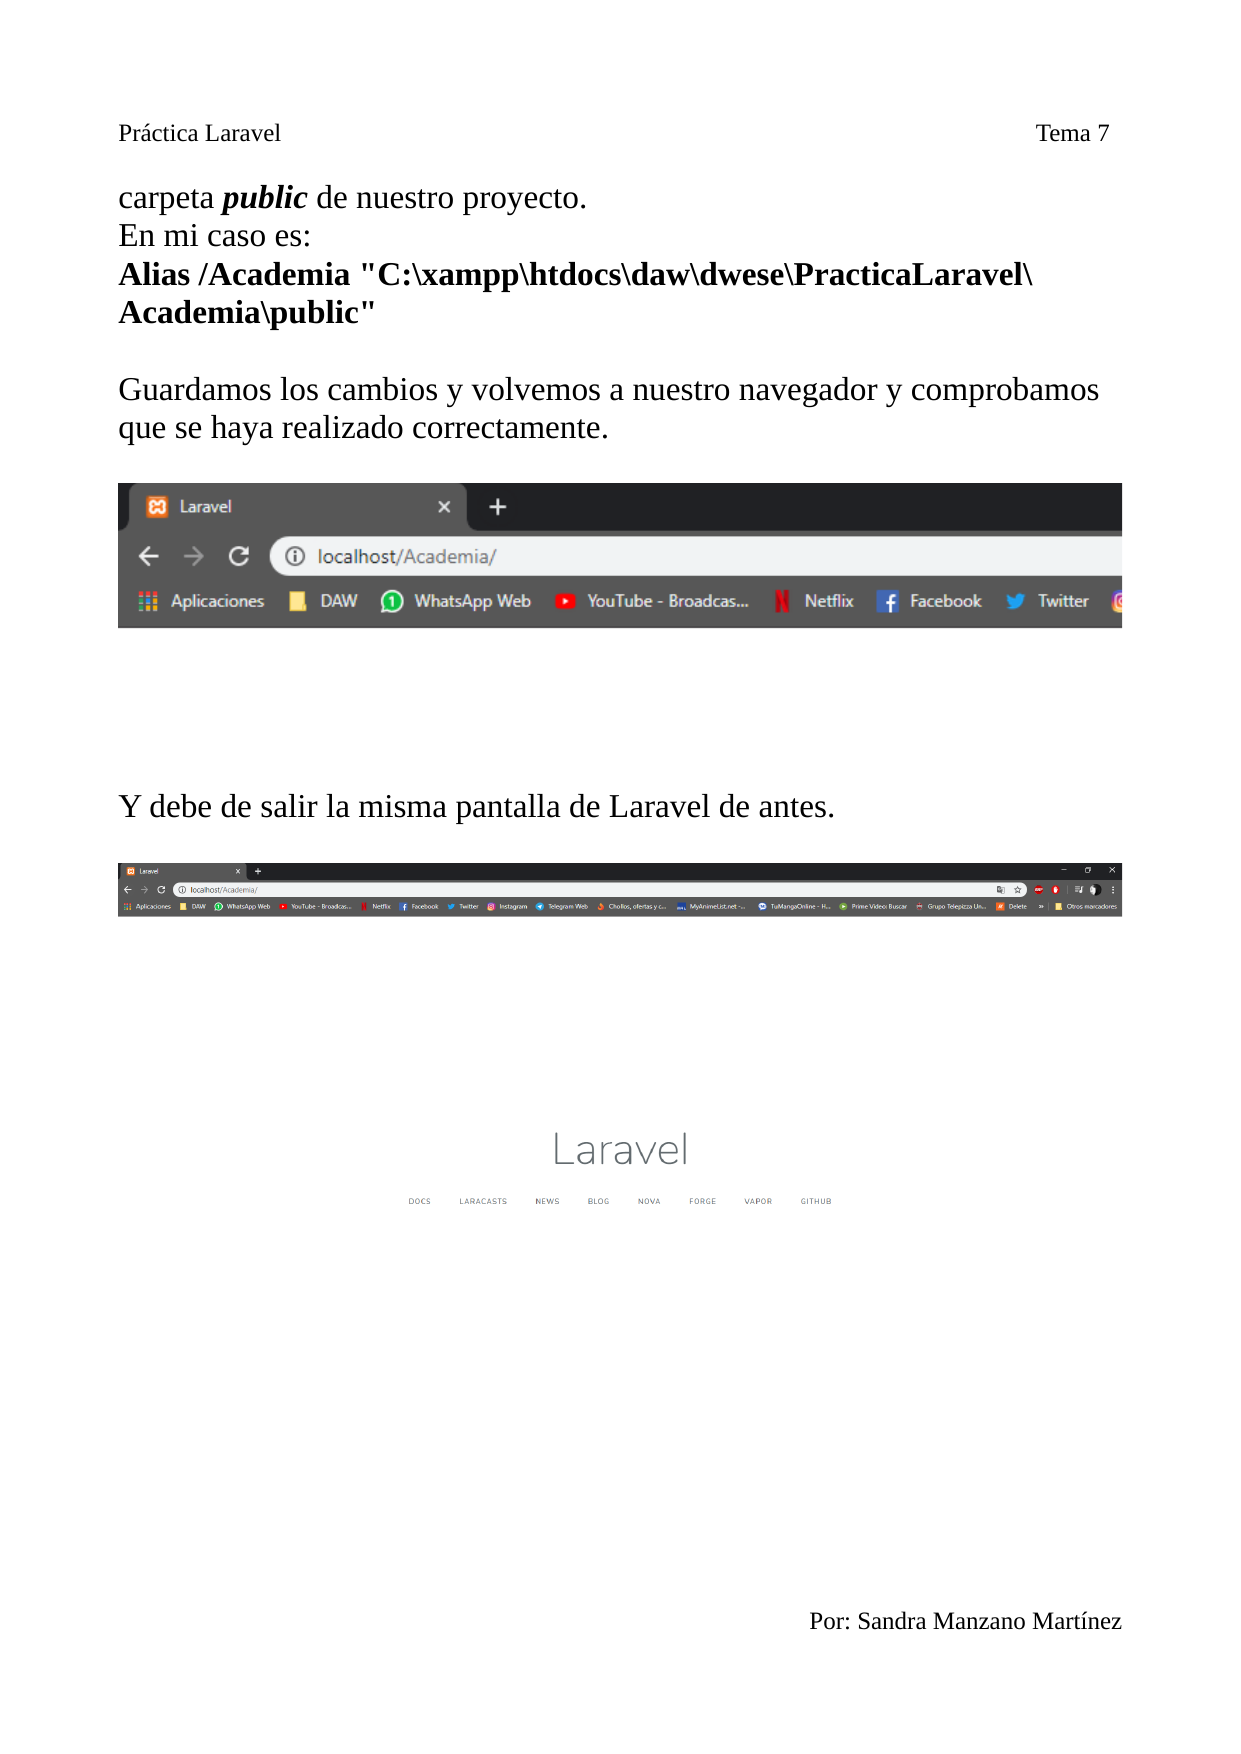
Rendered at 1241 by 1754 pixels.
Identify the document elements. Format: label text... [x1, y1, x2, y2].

picture [118, 483, 1123, 748]
text Y debe de salir la misma pantalla de Laravel de antes. [118, 786, 1122, 825]
text Alias /Academia "C:\xampp\htdocs\daw\dwese\PracticaLaravel\Academia\public" [118, 254, 1122, 330]
text carpeta public de nuestro proyecto. [118, 177, 1122, 215]
text En mi caso es: [118, 215, 1122, 254]
picture [118, 863, 1123, 1280]
text Guardamos los cambios y volvemos a nuestro navegador y comprobamos que se haya realizado correctamente. [118, 369, 1122, 445]
